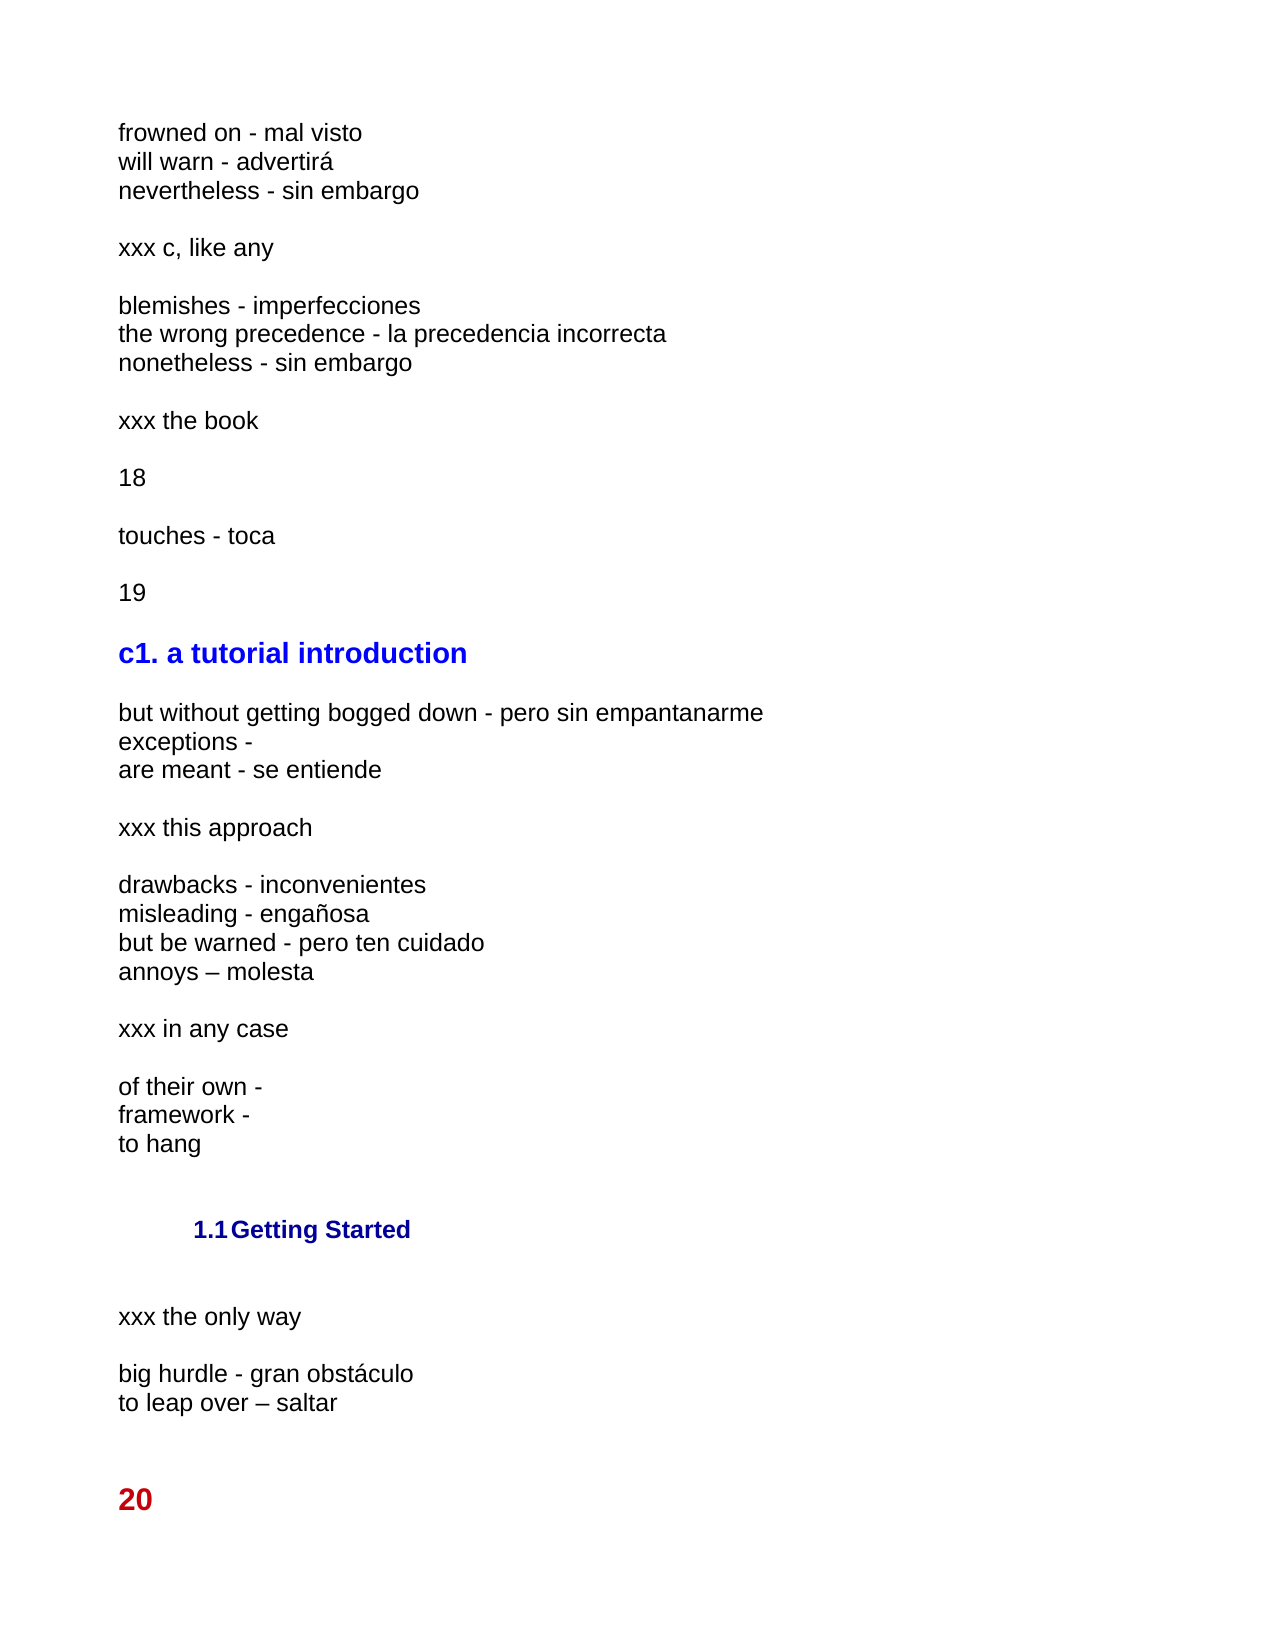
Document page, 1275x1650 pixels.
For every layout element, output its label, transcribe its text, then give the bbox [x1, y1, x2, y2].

text drawbacks - inconvenientes [118, 870, 1157, 899]
text will warn - advertirá [118, 147, 1157, 176]
text annoys – molesta [118, 957, 1157, 985]
text big hurdle - gran obstáculo [118, 1359, 1157, 1388]
text framework - [118, 1100, 1157, 1129]
text blemishes - imperfecciones [118, 291, 1157, 319]
text xxx in any case [118, 1014, 1157, 1043]
text xxx c, like any [118, 233, 1157, 262]
text are meant - se entiende [118, 755, 1157, 784]
text xxx the book [118, 406, 1157, 434]
text but without getting bogged down - pero sin empantanarme [118, 698, 1157, 727]
list Getting Started [193, 1215, 1157, 1244]
text 19 [118, 578, 1157, 607]
text nonetheless - sin embargo [118, 348, 1157, 377]
text the wrong precedence - la precedencia incorrecta [118, 319, 1157, 348]
text to leap over – saltar [118, 1388, 1157, 1417]
text of their own - [118, 1072, 1157, 1100]
text touches - toca [118, 521, 1157, 549]
text nevertheless - sin embargo [118, 176, 1157, 204]
text c1. a tutorial introduction [118, 636, 1157, 669]
text to hang [118, 1129, 1157, 1158]
text xxx the only way [118, 1302, 1157, 1330]
text 20 [118, 1481, 1157, 1517]
text xxx this approach [118, 813, 1157, 842]
text misleading - engañosa [118, 899, 1157, 928]
text but be warned - pero ten cuidado [118, 928, 1157, 957]
text frowned on - mal visto [118, 118, 1157, 147]
text 18 [118, 463, 1157, 492]
text exceptions - [118, 727, 1157, 755]
